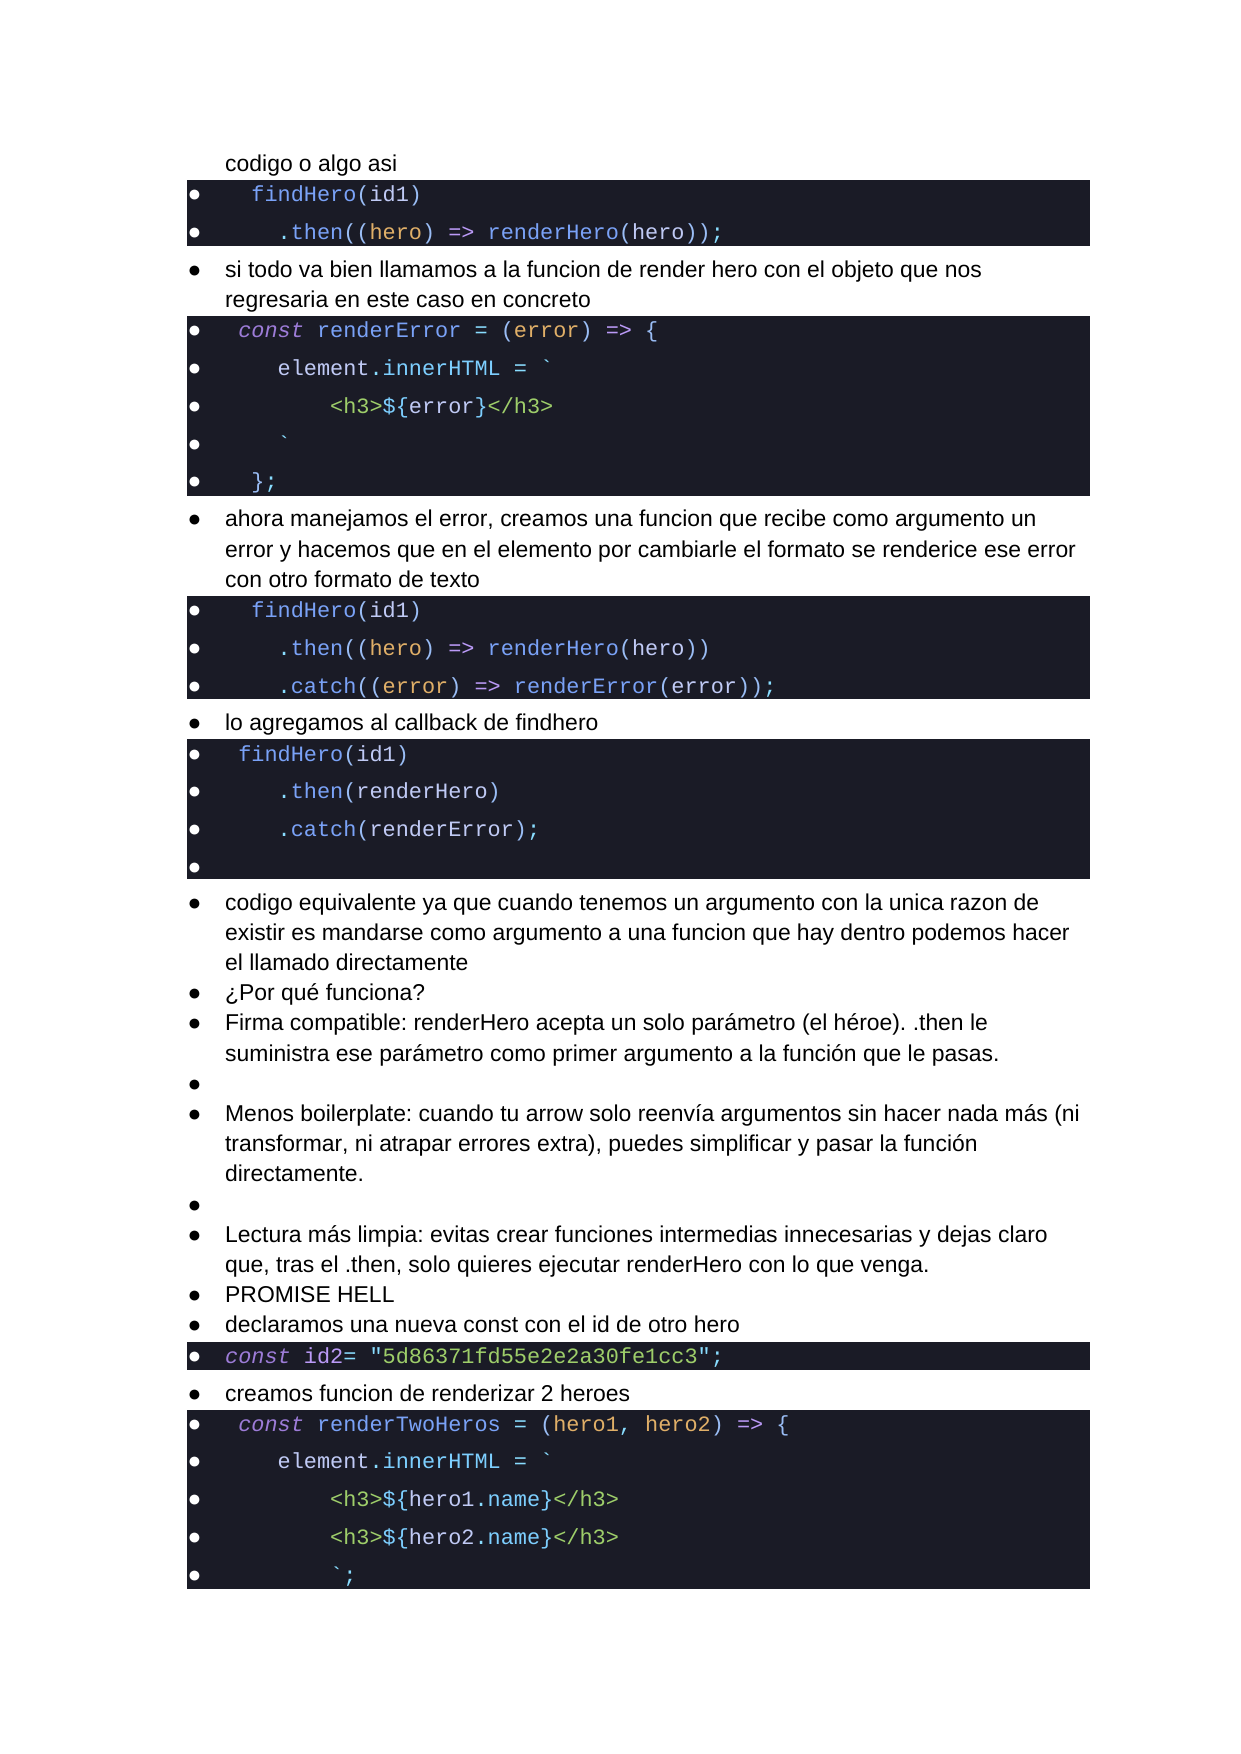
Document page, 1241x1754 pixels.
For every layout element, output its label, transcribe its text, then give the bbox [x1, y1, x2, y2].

list Lectura más limpia: evitas crear funciones intermedias innecesarias y dejas claro que, tras el .then, solo quieres ejecutar renderHero con lo que venga. [187, 1221, 1090, 1277]
list .then((hero) => renderHero(hero)) [187, 634, 1090, 662]
list .then((hero) => renderHero(hero)); [187, 218, 1090, 246]
list <h3>${error}</h3> [187, 392, 1090, 420]
list ahora manejamos el error, creamos una funcion que recibe como argumento un error y hacemos que en el elemento por cambiarle el formato se renderice ese error con otro formato de texto [187, 505, 1090, 592]
list const id2= "5d86371fd55e2e2a30fe1cc3"; [187, 1342, 1090, 1370]
list const renderError = (error) => { [187, 316, 1090, 344]
list ¿Por qué funciona? [187, 979, 1090, 1006]
list ` [187, 430, 1090, 458]
list si todo va bien llamamos a la funcion de render hero con el objeto que nos regresaria en este caso en concreto [187, 256, 1090, 312]
list <h3>${hero2.name}</h3> [187, 1523, 1090, 1551]
list Firma compatible: renderHero acepta un solo parámetro (el héroe). .then le suministra ese parámetro como primer argumento a la función que le pasas. [187, 1009, 1090, 1066]
list }; [187, 467, 1090, 496]
list PROMISE HELL [187, 1281, 1090, 1308]
list findHero(id1) [187, 596, 1090, 624]
list `; [187, 1561, 1090, 1589]
list creamos funcion de renderizar 2 heroes [187, 1379, 1090, 1406]
list findHero(id1) [187, 180, 1090, 208]
list const renderTwoHeros = (hero1, hero2) => { [187, 1410, 1090, 1438]
list codigo o algo asi [187, 150, 1090, 176]
list element.innerHTML = ` [187, 1447, 1090, 1476]
list codigo equivalente ya que cuando tenemos un argumento con la unica razon de existir es mandarse como argumento a una funcion que hay dentro podemos hacer el llamado directamente [187, 888, 1090, 975]
list lo agregamos al callback de findhero [187, 709, 1090, 736]
list .catch(renderError); [187, 815, 1090, 843]
list <h3>${hero1.name}</h3> [187, 1485, 1090, 1513]
list .then(renderHero) [187, 777, 1090, 805]
list declaramos una nueva const con el id de otro hero [187, 1311, 1090, 1338]
list Menos boilerplate: cuando tu arrow solo reenvía argumentos sin hacer nada más (ni transformar, ni atrapar errores extra), puedes simplificar y pasar la función directamente. [187, 1100, 1090, 1187]
list element.innerHTML = ` [187, 354, 1090, 382]
list findHero(id1) [187, 739, 1090, 768]
list .catch((error) => renderError(error)); [187, 672, 1090, 699]
